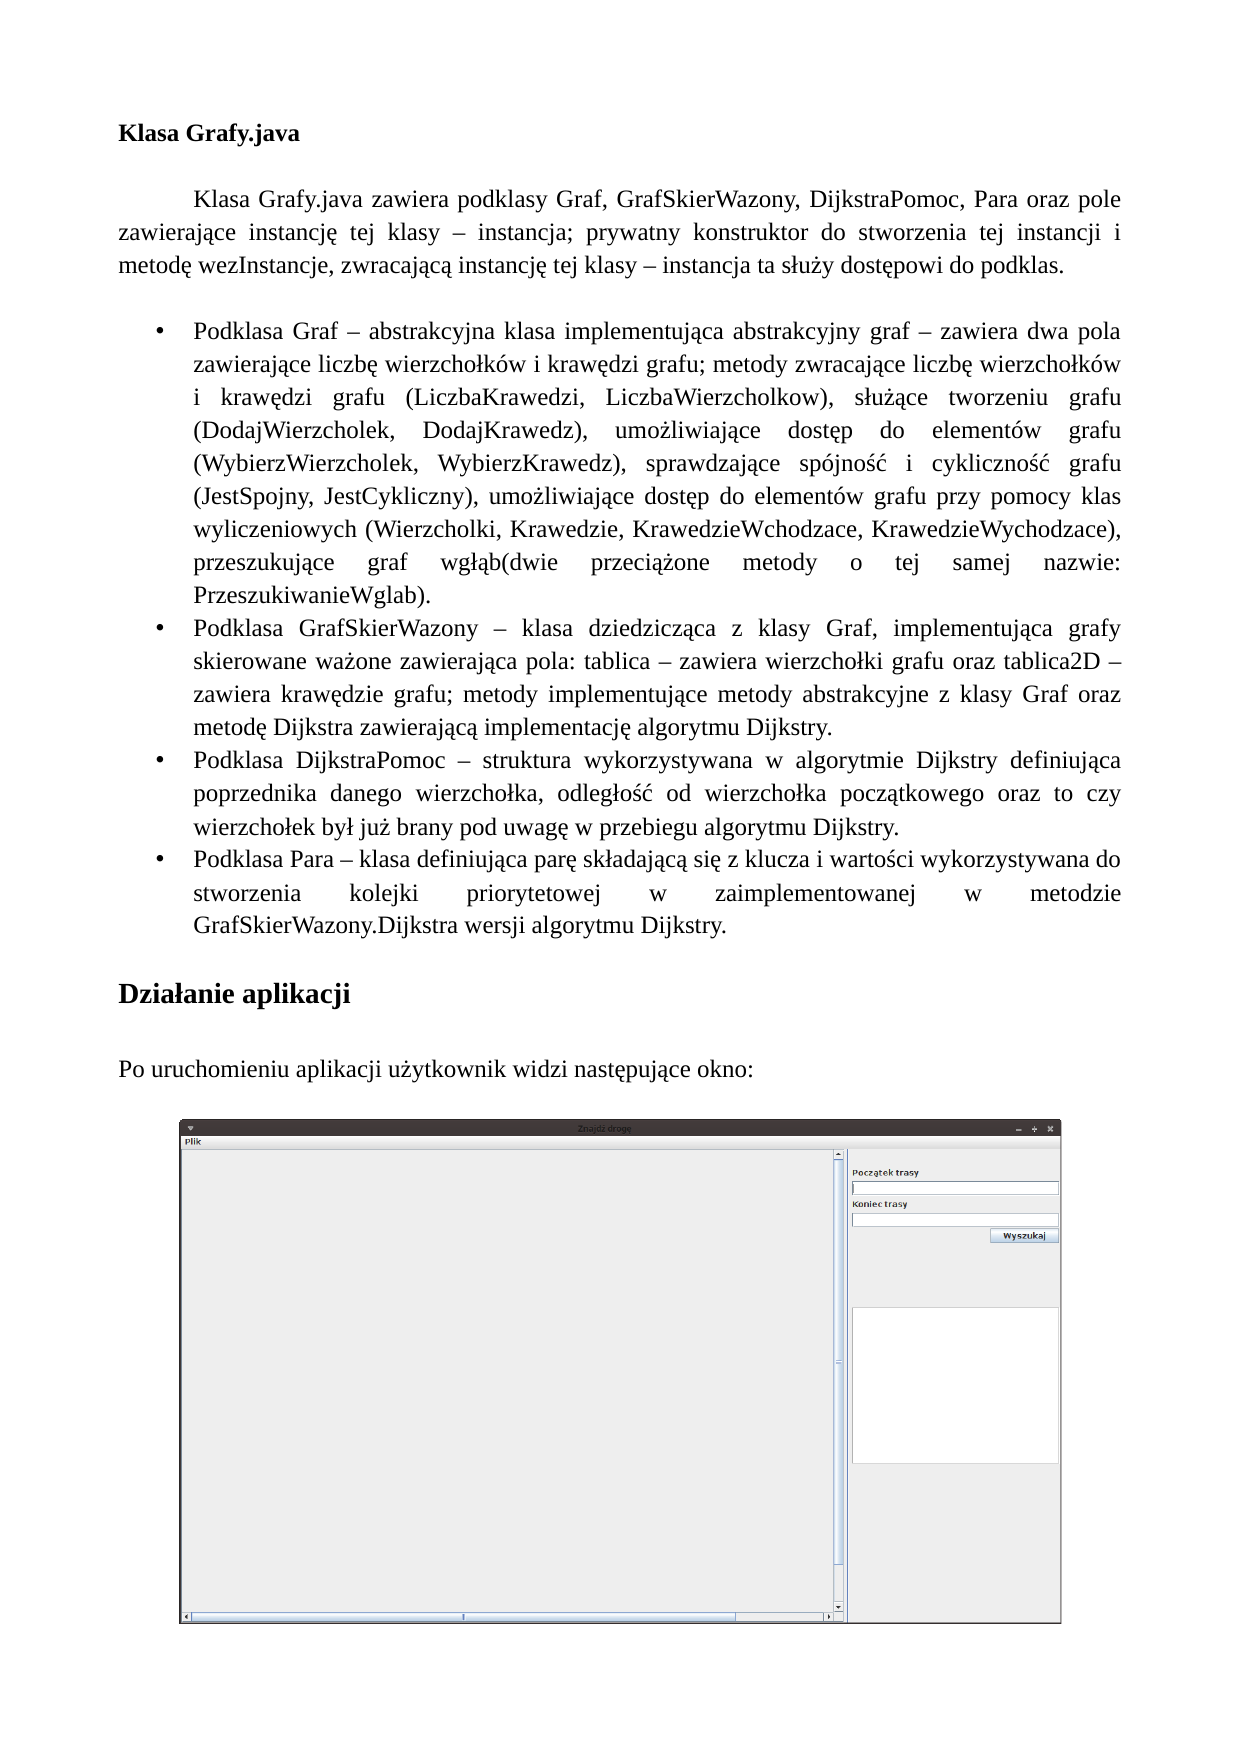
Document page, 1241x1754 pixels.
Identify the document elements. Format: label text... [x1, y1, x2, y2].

text Działanie aplikacji [118, 977, 1122, 1010]
text Klasa Grafy.java [118, 118, 1122, 147]
list Podklasa Graf – abstrakcyjna klasa implementująca abstrakcyjny graf – zawiera dwa pola zawierające liczbę wierzchołków i krawędzi grafu; metody zwracające liczbę wierzchołków i krawędzi grafu (LiczbaKrawedzi, LiczbaWierzcholkow), służące tworzeniu grafu (DodajWierzcholek, DodajKrawedz), umożliwiające dostęp do elementów grafu (WybierzWierzcholek, WybierzKrawedz), sprawdzające spójność i cykliczność grafu (JestSpojny, JestCykliczny), umożliwiające dostęp do elementów grafu przy pomocy klas wyliczeniowych (Wierzcholki, Krawedzie, KrawedzieWchodzace, KrawedzieWychodzace), przeszukujące graf wgłąb(dwie przeciążone metody o tej samej nazwie: PrzeszukiwanieWglab). [156, 316, 1122, 609]
text Po uruchomieniu aplikacji użytkownik widzi następujące okno: [118, 1054, 1122, 1082]
list Podklasa DijkstraPomoc – struktura wykorzystywana w algorytmie Dijkstry definiująca poprzednika danego wierzchołka, odległość od wierzchołka początkowego oraz to czy wierzchołek był już brany pod uwagę w przebiegu algorytmu Dijkstry. [156, 746, 1122, 840]
list Podklasa GrafSkierWazony – klasa dziedzicząca z klasy Graf, implementująca grafy skierowane ważone zawierająca pola: tablica – zawiera wierzchołki grafu oraz tablica2D – zawiera krawędzie grafu; metody implementujące metody abstrakcyjne z klasy Graf oraz metodę Dijkstra zawierającą implementację algorytmu Dijkstry. [156, 613, 1122, 741]
text Klasa Grafy.java zawiera podklasy Graf, GrafSkierWazony, DijkstraPomoc, Para oraz pole zawierające instancję tej klasy – instancja; prywatny konstruktor do stworzenia tej instancji i metodę wezInstancje, zwracającą instancję tej klasy – instancja ta służy dostępowi do podklas. [118, 184, 1122, 279]
list Podklasa Para – klasa definiująca parę składającą się z klucza i wartości wykorzystywana do stworzenia kolejki priorytetowej w zaimplementowanej w metodzie GrafSkierWazony.Dijkstra wersji algorytmu Dijkstry. [156, 844, 1122, 939]
picture [179, 1119, 1062, 1624]
